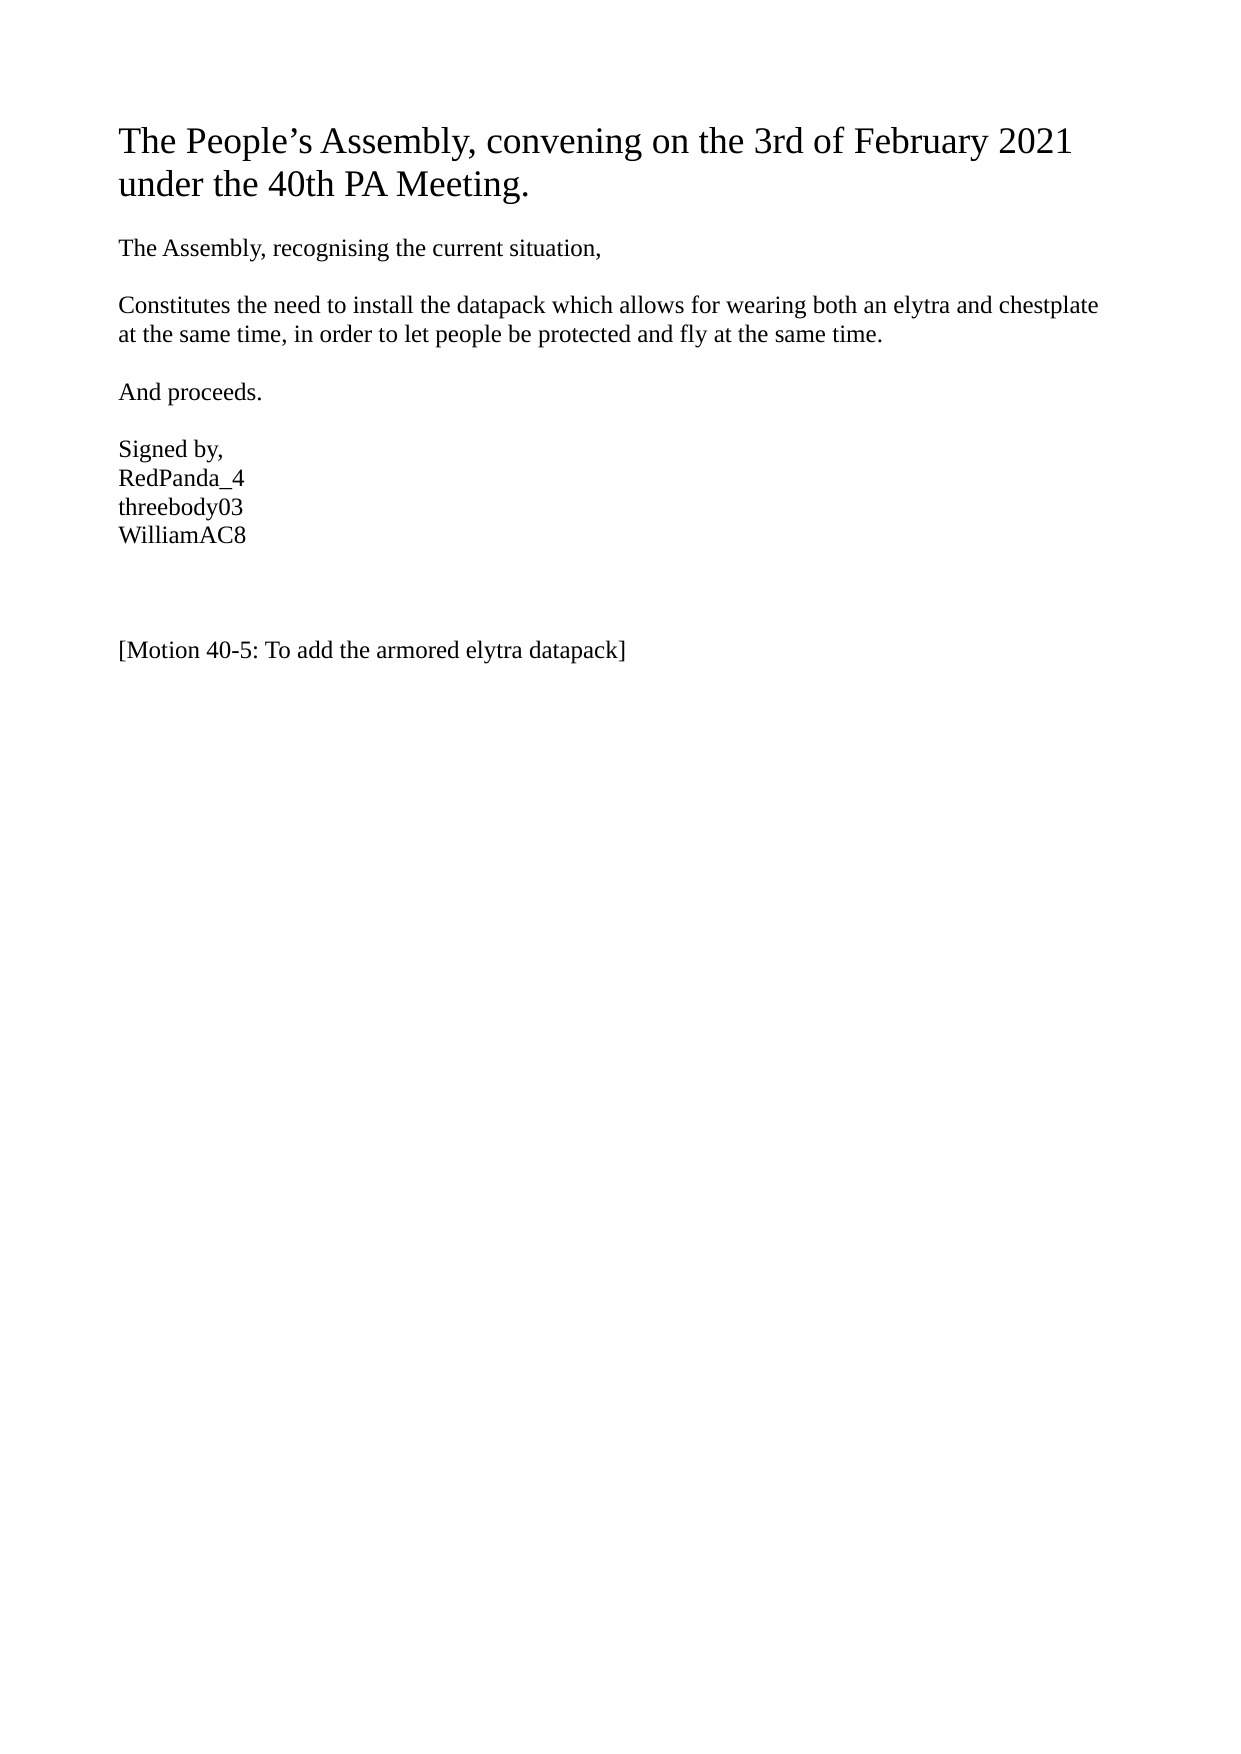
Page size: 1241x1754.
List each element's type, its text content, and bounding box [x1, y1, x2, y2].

text The People’s Assembly, convening on the 3rd of February 2021 under the 40th PA Meeting. [118, 118, 1122, 204]
text And proceeds. [118, 377, 1122, 406]
text threebody03 [118, 492, 1122, 521]
text WilliamAC8 [118, 521, 1122, 549]
text Constitutes the need to install the datapack which allows for wearing both an elytra and chestplate at the same time, in order to let people be protected and fly at the same time. [118, 291, 1122, 348]
text The Assembly, recognising the current situation, [118, 233, 1122, 262]
text Signed by, [118, 434, 1122, 463]
text RedPanda_4 [118, 463, 1122, 492]
text [Motion 40-5: To add the armored elytra datapack] [118, 636, 1122, 664]
